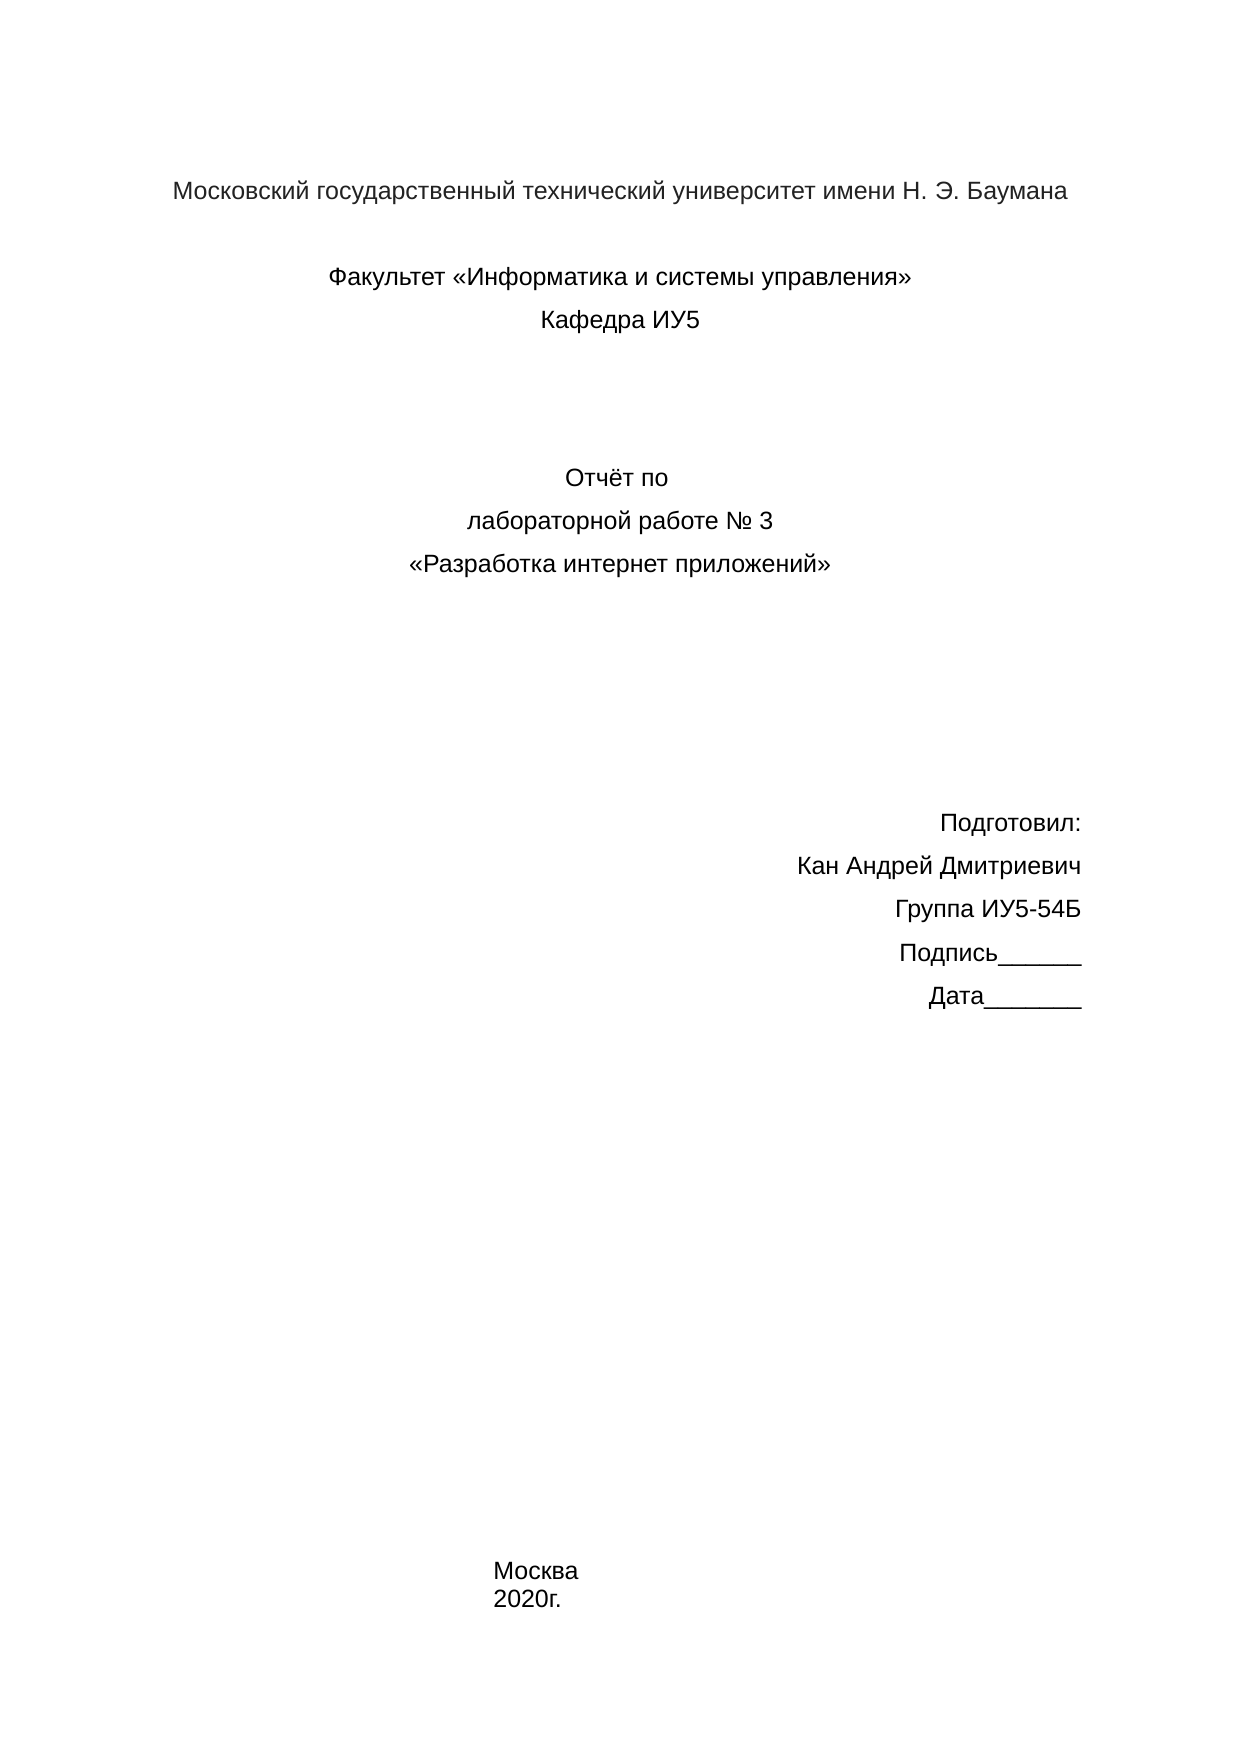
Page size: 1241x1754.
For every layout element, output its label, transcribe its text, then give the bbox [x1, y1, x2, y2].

text Москва [118, 1556, 1122, 1584]
text Факультет «Информатика и системы управления» [118, 262, 1122, 291]
text Отчёт по [118, 463, 1122, 492]
text 2020г. [413, 1584, 1122, 1613]
text Московский государственный технический университет имени Н. Э. Баумана [118, 176, 1122, 204]
table_header Подготовил: Кан Андрей Дмитриевич Группа ИУ5-54Б Подпись______ Дата_______ [718, 808, 1093, 1009]
table_header [198, 808, 577, 1009]
text «Разработка интернет приложений» [118, 549, 1122, 578]
text лабораторной работе № 3 [118, 506, 1122, 535]
text Кафедра ИУ5 [118, 305, 1122, 334]
table_header [578, 808, 718, 1009]
